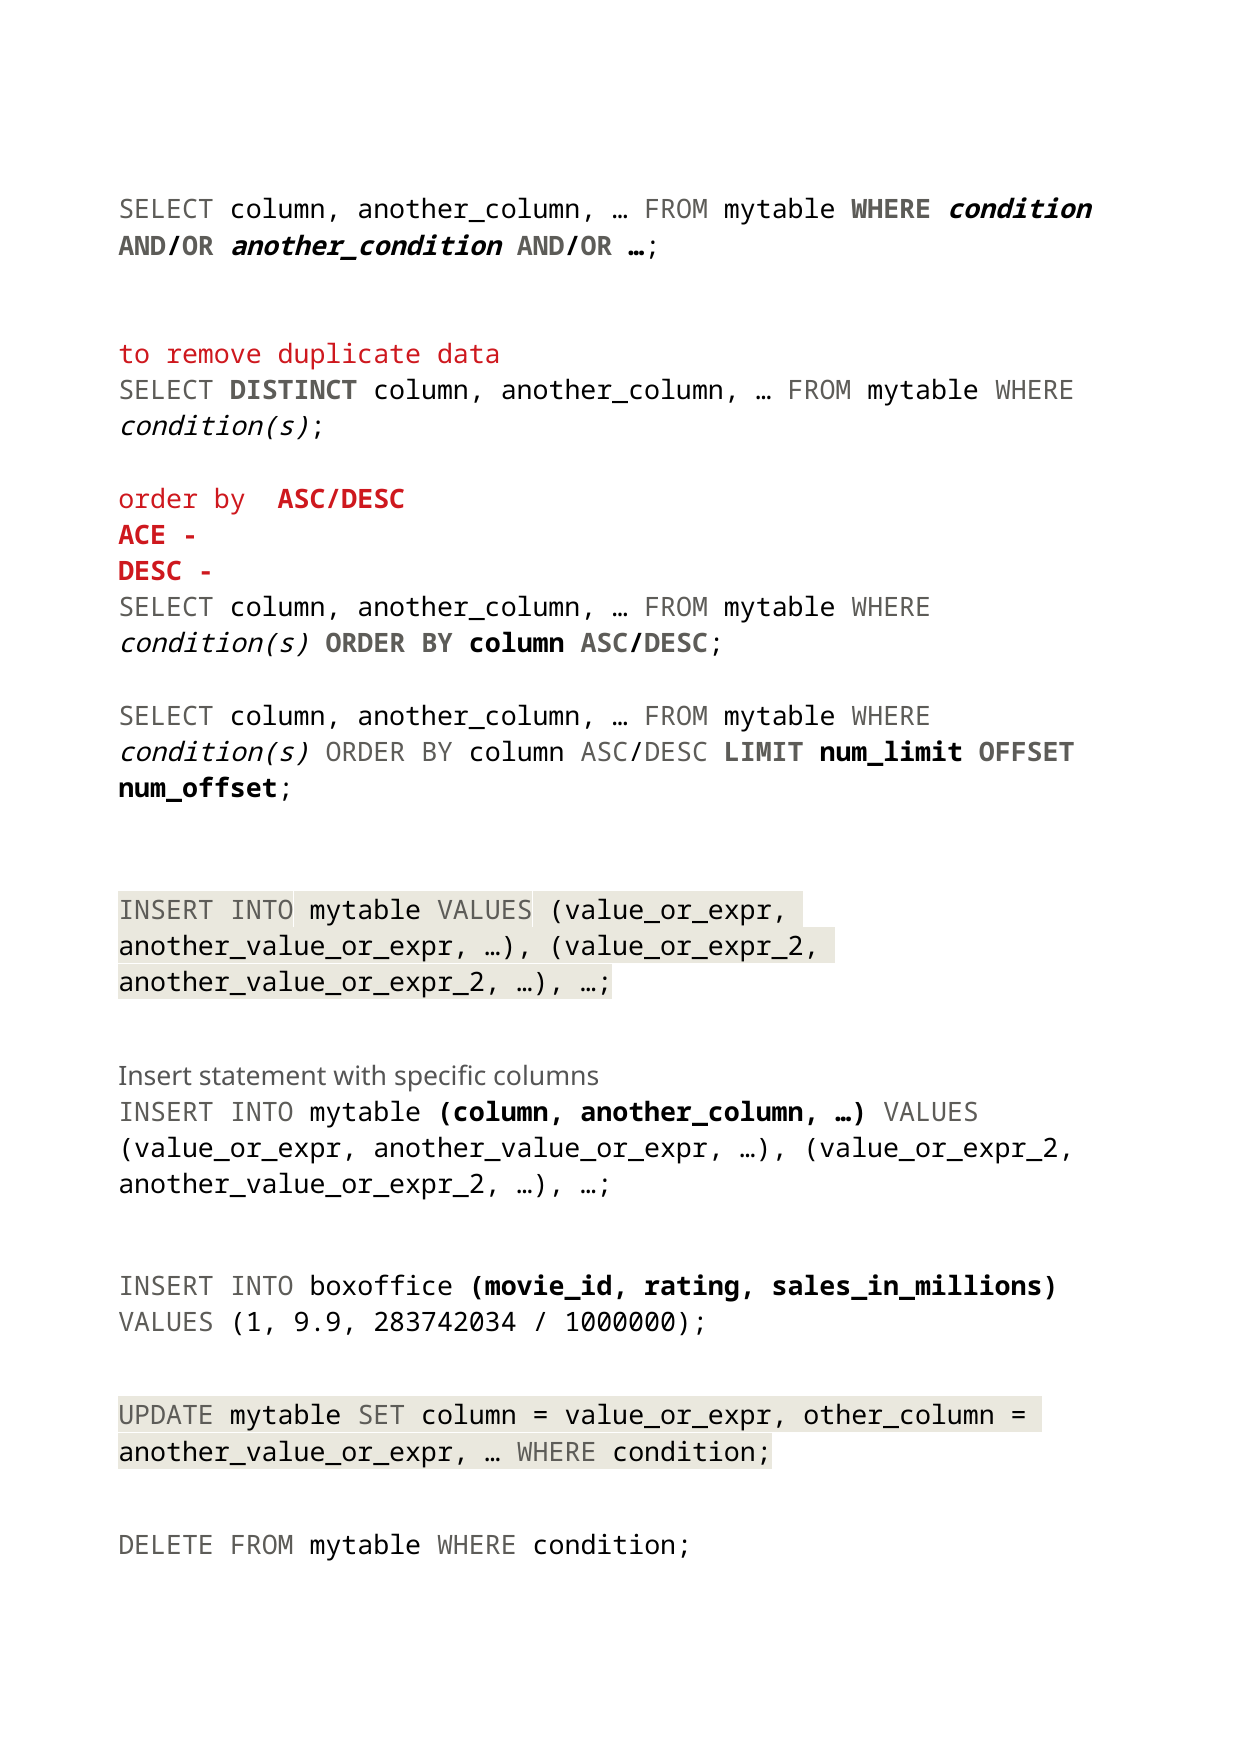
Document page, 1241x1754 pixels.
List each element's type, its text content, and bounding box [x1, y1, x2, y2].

text SELECT column, another_column, … FROM mytable WHERE condition(s) ORDER BY column ASC/DESC LIMIT num_limit OFFSET num_offset; [118, 696, 1122, 805]
text DELETE FROM mytable WHERE condition; [118, 1497, 1122, 1562]
text SELECT DISTINCT column, another_column, … FROM mytable WHERE condition(s); [118, 371, 1122, 443]
text INSERT INTO mytable VALUES (value_or_expr, another_value_or_expr, …), (value_or_expr_2, another_value_or_expr_2, …), …; [118, 891, 1122, 999]
text UPDATE mytable SET column = value_or_expr, other_column = another_value_or_expr, … WHERE condition; [118, 1396, 1122, 1469]
text ACE - [118, 516, 1122, 552]
text SELECT column, another_column, … FROM mytable WHERE condition AND/OR another_condition AND/OR …; [118, 190, 1122, 263]
text INSERT INTO mytable (column, another_column, …) VALUES (value_or_expr, another_value_or_expr, …), (value_or_expr_2, another_value_or_expr_2, …), …; [118, 1093, 1122, 1202]
text to remove duplicate data [118, 335, 1122, 371]
text DESC - [118, 552, 1122, 588]
text order by ASC/DESC [118, 479, 1122, 516]
text SELECT column, another_column, … FROM mytable WHERE condition(s) ORDER BY column ASC/DESC; [118, 588, 1122, 660]
text INSERT INTO boxoffice (movie_id, rating, sales_in_millions) VALUES (1, 9.9, 283742034 / 1000000); [118, 1230, 1122, 1339]
text Insert statement with specific columns [118, 1057, 1122, 1093]
